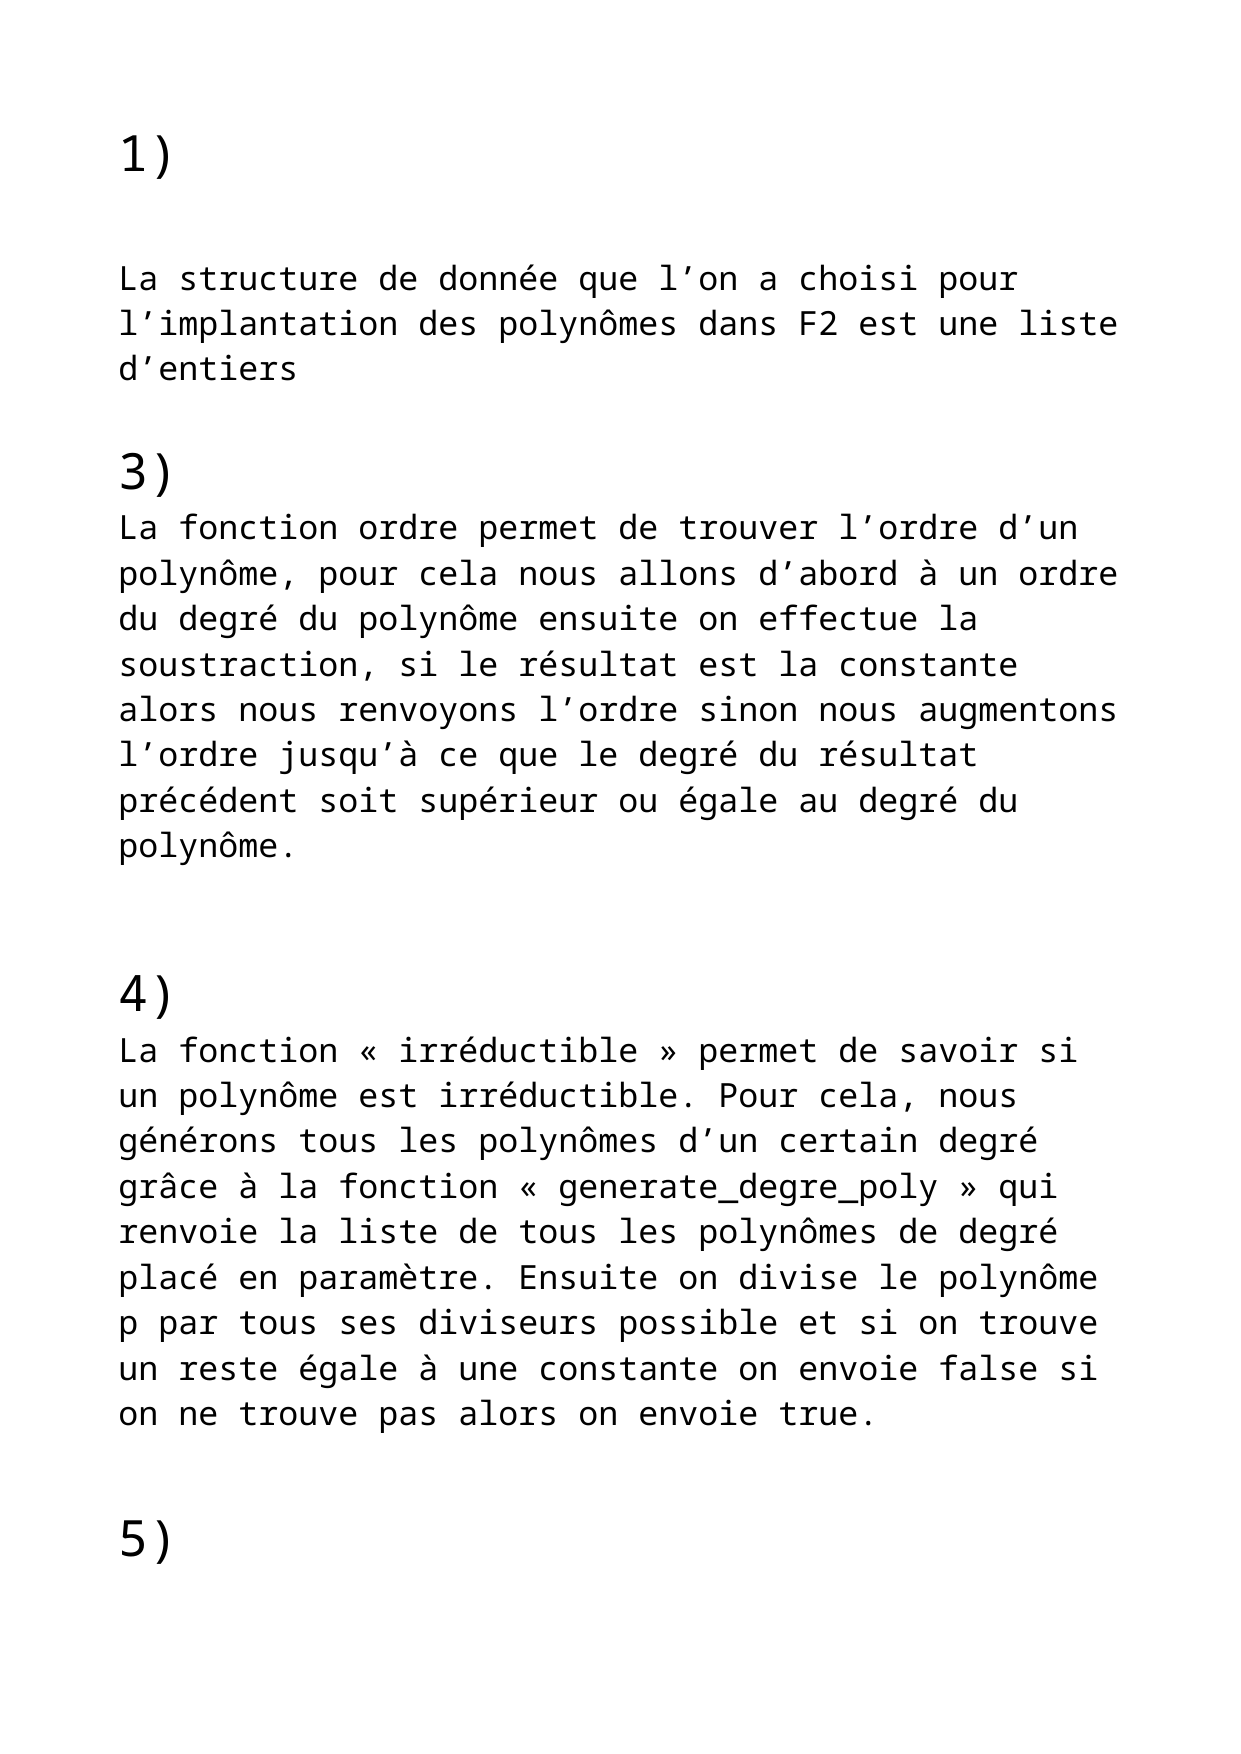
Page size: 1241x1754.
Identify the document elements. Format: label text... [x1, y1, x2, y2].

text 3) [118, 436, 1122, 504]
text La fonction ordre permet de trouver l’ordre d’un polynôme, pour cela nous allons d’abord à un ordre du degré du polynôme ensuite on effectue la soustraction, si le résultat est la constante alors nous renvoyons l’ordre sinon nous augmentons l’ordre jusqu’à ce que le degré du résultat précédent soit supérieur ou égale au degré du polynôme. [118, 504, 1122, 867]
text La fonction « irréductible » permet de savoir si un polynôme est irréductible. Pour cela, nous générons tous les polynômes d’un certain degré grâce à la fonction « generate_degre_poly » qui renvoie la liste de tous les polynômes de degré placé en paramètre. Ensuite on divise le polynôme p par tous ses diviseurs possible et si on trouve un reste égale à une constante on envoie false si on ne trouve pas alors on envoie true. [118, 1026, 1122, 1435]
text 4) [118, 958, 1122, 1026]
text 1) [118, 118, 1122, 186]
text 5) [118, 1503, 1122, 1571]
text La structure de donnée que l’on a choisi pour l’implantation des polynômes dans F2 est une liste d’entiers [118, 254, 1122, 391]
